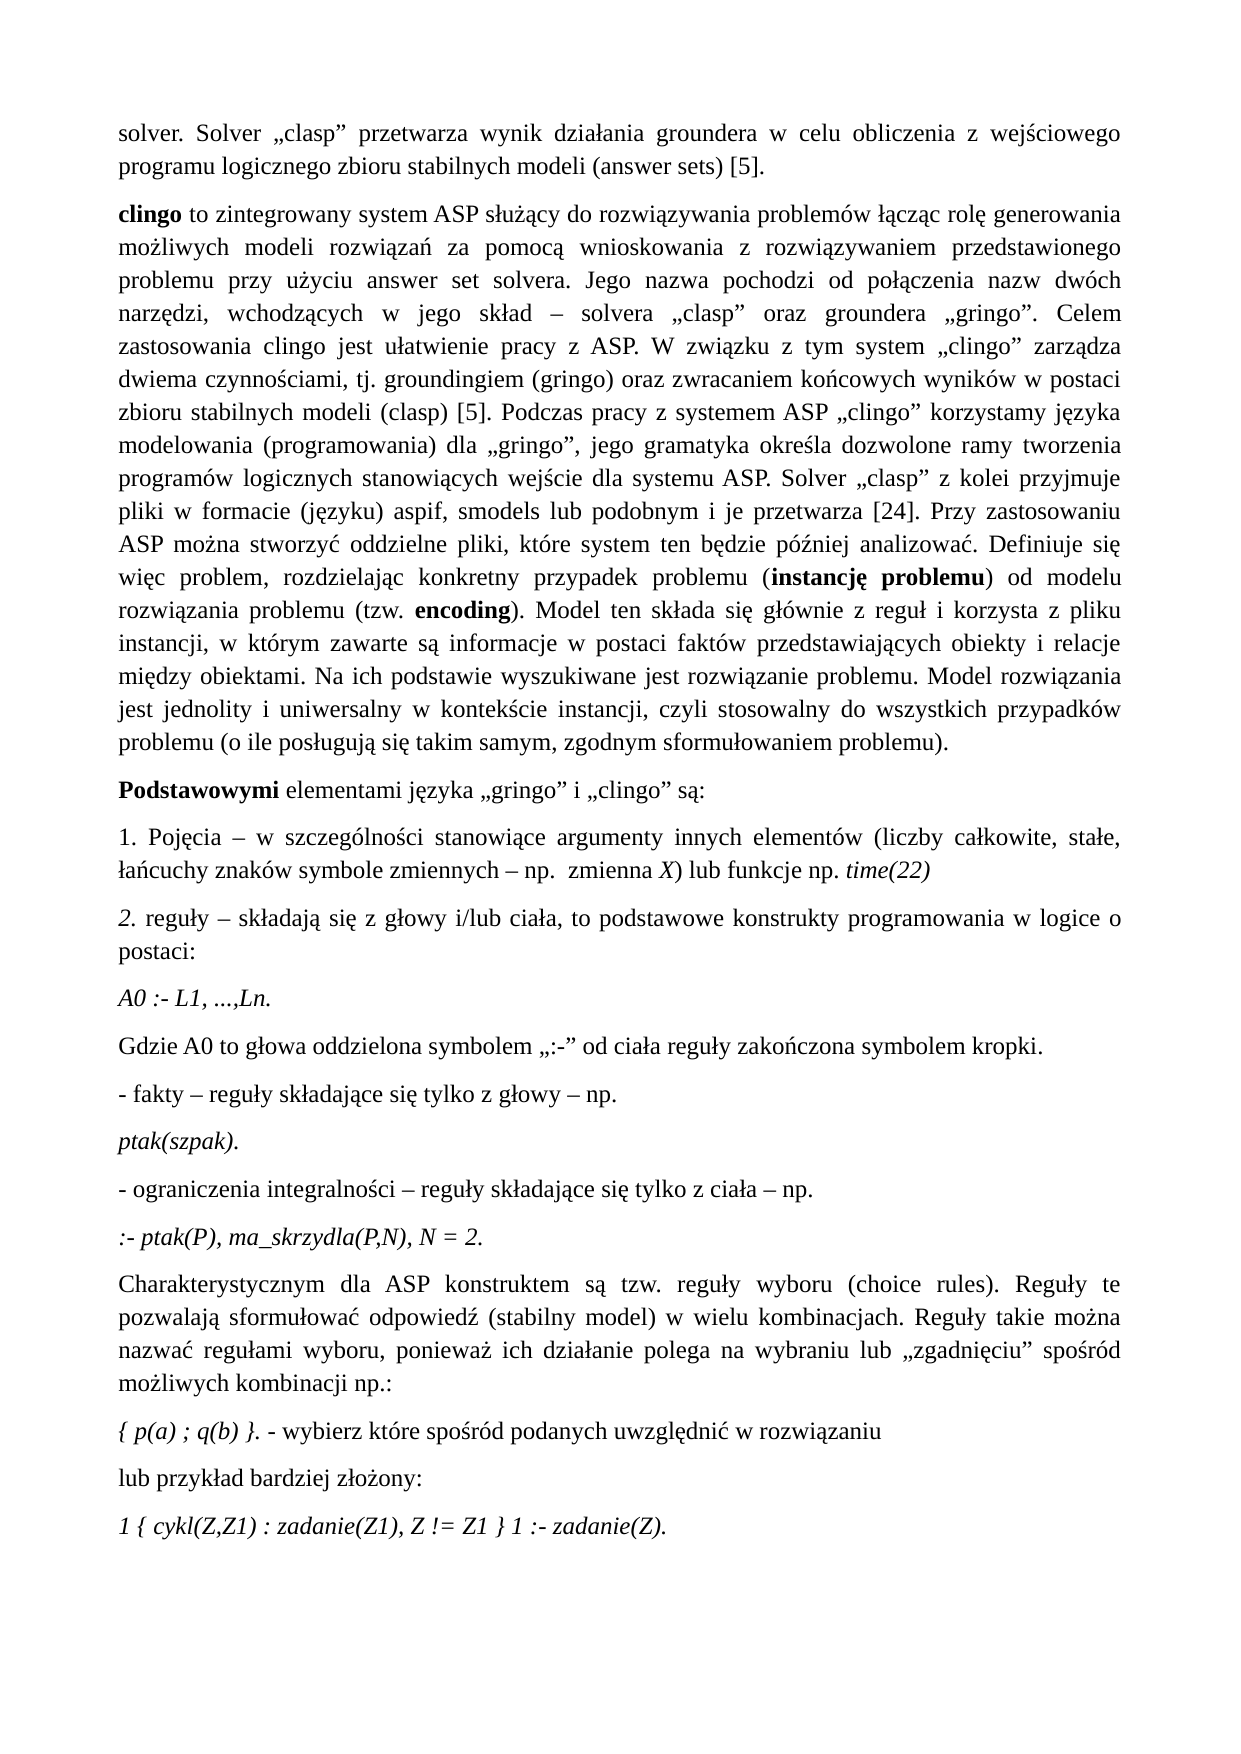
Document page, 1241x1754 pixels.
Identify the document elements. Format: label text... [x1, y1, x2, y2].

text 2. reguły – składają się z głowy i/lub ciała, to podstawowe konstrukty programowania w logice o postaci: [118, 903, 1122, 965]
text - ograniczenia integralności – reguły składające się tylko z ciała – np. [118, 1174, 1122, 1203]
text ptak(szpak). [118, 1126, 1122, 1155]
text - fakty – reguły składające się tylko z głowy – np. [118, 1079, 1122, 1107]
text 1. Pojęcia – w szczególności stanowiące argumenty innych elementów (liczby całkowite, stałe, łańcuchy znaków symbole zmiennych – np. zmienna X) lub funkcje np. time(22) [118, 822, 1122, 884]
text Gdzie A0 to głowa oddzielona symbolem „:-” od ciała reguły zakończona symbolem kropki. [118, 1031, 1122, 1060]
text lub przykład bardziej złożony: [118, 1463, 1122, 1492]
text Charakterystycznym dla ASP konstruktem są tzw. reguły wyboru (choice rules). Reguły te pozwalają sformułować odpowiedź (stabilny model) w wielu kombinacjach. Reguły takie można nazwać regułami wyboru, ponieważ ich działanie polega na wybraniu lub „zgadnięciu” spośród możliwych kombinacji np.: [118, 1269, 1122, 1397]
text Podstawowymi elementami języka „gringo” i „clingo” są: [118, 775, 1122, 803]
text :- ptak(P), ma_skrzydla(P,N), N = 2. [118, 1222, 1122, 1250]
text A0 :- L1, ...,Ln. [118, 983, 1122, 1012]
text clingo to zintegrowany system ASP służący do rozwiązywania problemów łącząc rolę generowania możliwych modeli rozwiązań za pomocą wnioskowania z rozwiązywaniem przedstawionego problemu przy użyciu answer set solvera. Jego nazwa pochodzi od połączenia nazw dwóch narzędzi, wchodzących w jego skład – solvera „clasp” oraz groundera „gringo”. Celem zastosowania clingo jest ułatwienie pracy z ASP. W związku z tym system „clingo” zarządza dwiema czynnościami, tj. groundingiem (gringo) oraz zwracaniem końcowych wyników w postaci zbioru stabilnych modeli (clasp) [5]. Podczas pracy z systemem ASP „clingo” korzystamy języka modelowania (programowania) dla „gringo”, jego gramatyka określa dozwolone ramy tworzenia programów logicznych stanowiących wejście dla systemu ASP. Solver „clasp” z kolei przyjmuje pliki w formacie (języku) aspif, smodels lub podobnym i je przetwarza [24]. Przy zastosowaniu ASP można stworzyć oddzielne pliki, które system ten będzie później analizować. Definiuje się więc problem, rozdzielając konkretny przypadek problemu (instancję problemu) od modelu rozwiązania problemu (tzw. encoding). Model ten składa się głównie z reguł i korzysta z pliku instancji, w którym zawarte są informacje w postaci faktów przedstawiających obiekty i relacje między obiektami. Na ich podstawie wyszukiwane jest rozwiązanie problemu. Model rozwiązania jest jednolity i uniwersalny w kontekście instancji, czyli stosowalny do wszystkich przypadków problemu (o ile posługują się takim samym, zgodnym sformułowaniem problemu). [118, 199, 1122, 756]
text solver. Solver „clasp” przetwarza wynik działania groundera w celu obliczenia z wejściowego programu logicznego zbioru stabilnych modeli (answer sets) [5]. [118, 118, 1122, 180]
text 1 { cykl(Z,Z1) : zadanie(Z1), Z != Z1 } 1 :- zadanie(Z). [118, 1511, 1122, 1540]
text { p(a) ; q(b) }. - wybierz które spośród podanych uwzględnić w rozwiązaniu [118, 1416, 1122, 1444]
